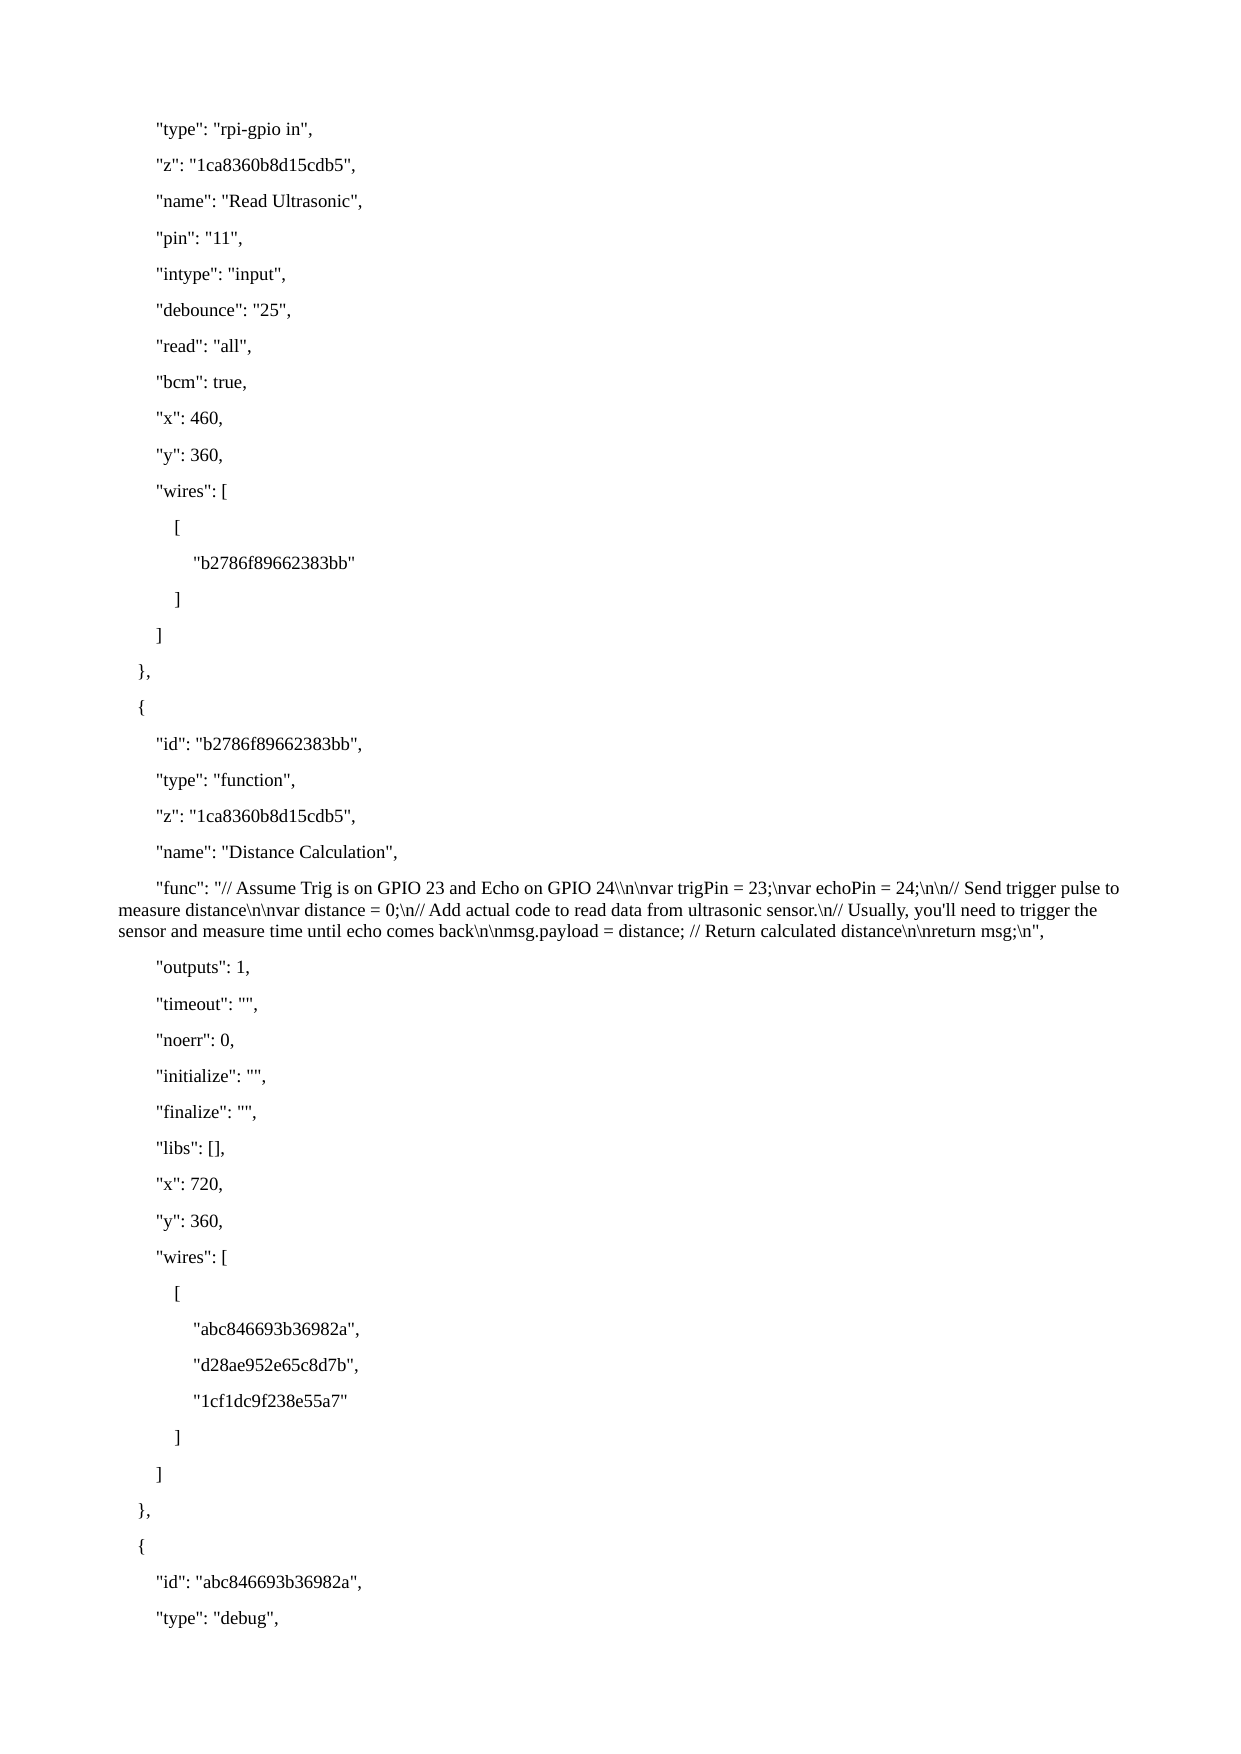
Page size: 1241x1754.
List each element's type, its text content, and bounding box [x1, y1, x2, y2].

text ] [118, 624, 1122, 646]
text "wires": [ [118, 479, 1122, 501]
text "b2786f89662383bb" [118, 552, 1122, 573]
text "y": 360, [118, 443, 1122, 465]
text "type": "debug", [118, 1607, 1122, 1629]
text "type": "function", [118, 769, 1122, 790]
text { [118, 1535, 1122, 1556]
text "x": 720, [118, 1173, 1122, 1195]
text }, [118, 660, 1122, 682]
text "name": "Distance Calculation", [118, 841, 1122, 863]
text "1cf1dc9f238e55a7" [118, 1390, 1122, 1412]
text "name": "Read Ultrasonic", [118, 190, 1122, 212]
text "bcm": true, [118, 371, 1122, 393]
text ] [118, 1462, 1122, 1484]
text "finalize": "", [118, 1101, 1122, 1123]
text "x": 460, [118, 407, 1122, 429]
text "debounce": "25", [118, 299, 1122, 320]
text "id": "abc846693b36982a", [118, 1571, 1122, 1592]
text ] [118, 1426, 1122, 1448]
text "abc846693b36982a", [118, 1318, 1122, 1339]
text "z": "1ca8360b8d15cdb5", [118, 805, 1122, 826]
text "outputs": 1, [118, 956, 1122, 978]
text [ [118, 1282, 1122, 1303]
text "func": "// Assume Trig is on GPIO 23 and Echo on GPIO 24\\n\nvar trigPin = 23;\nvar echoPin = 24;\n\n// Send trigger pulse to measure distance\n\nvar distance = 0;\n// Add actual code to read data from ultrasonic sensor.\n// Usually, you'll need to trigger the sensor and measure time until echo comes back\n\nmsg.payload = distance; // Return calculated distance\n\nreturn msg;\n", [118, 877, 1122, 942]
text "y": 360, [118, 1209, 1122, 1231]
text "libs": [], [118, 1137, 1122, 1159]
text "id": "b2786f89662383bb", [118, 733, 1122, 754]
text "z": "1ca8360b8d15cdb5", [118, 154, 1122, 176]
text "d28ae952e65c8d7b", [118, 1354, 1122, 1376]
text [ [118, 516, 1122, 537]
text "wires": [ [118, 1246, 1122, 1267]
text ] [118, 588, 1122, 609]
text { [118, 696, 1122, 718]
text "read": "all", [118, 335, 1122, 357]
text "intype": "input", [118, 263, 1122, 284]
text "initialize": "", [118, 1065, 1122, 1086]
text }, [118, 1499, 1122, 1520]
text "noerr": 0, [118, 1029, 1122, 1050]
text "timeout": "", [118, 993, 1122, 1014]
text "type": "rpi-gpio in", [118, 118, 1122, 140]
text "pin": "11", [118, 227, 1122, 248]
